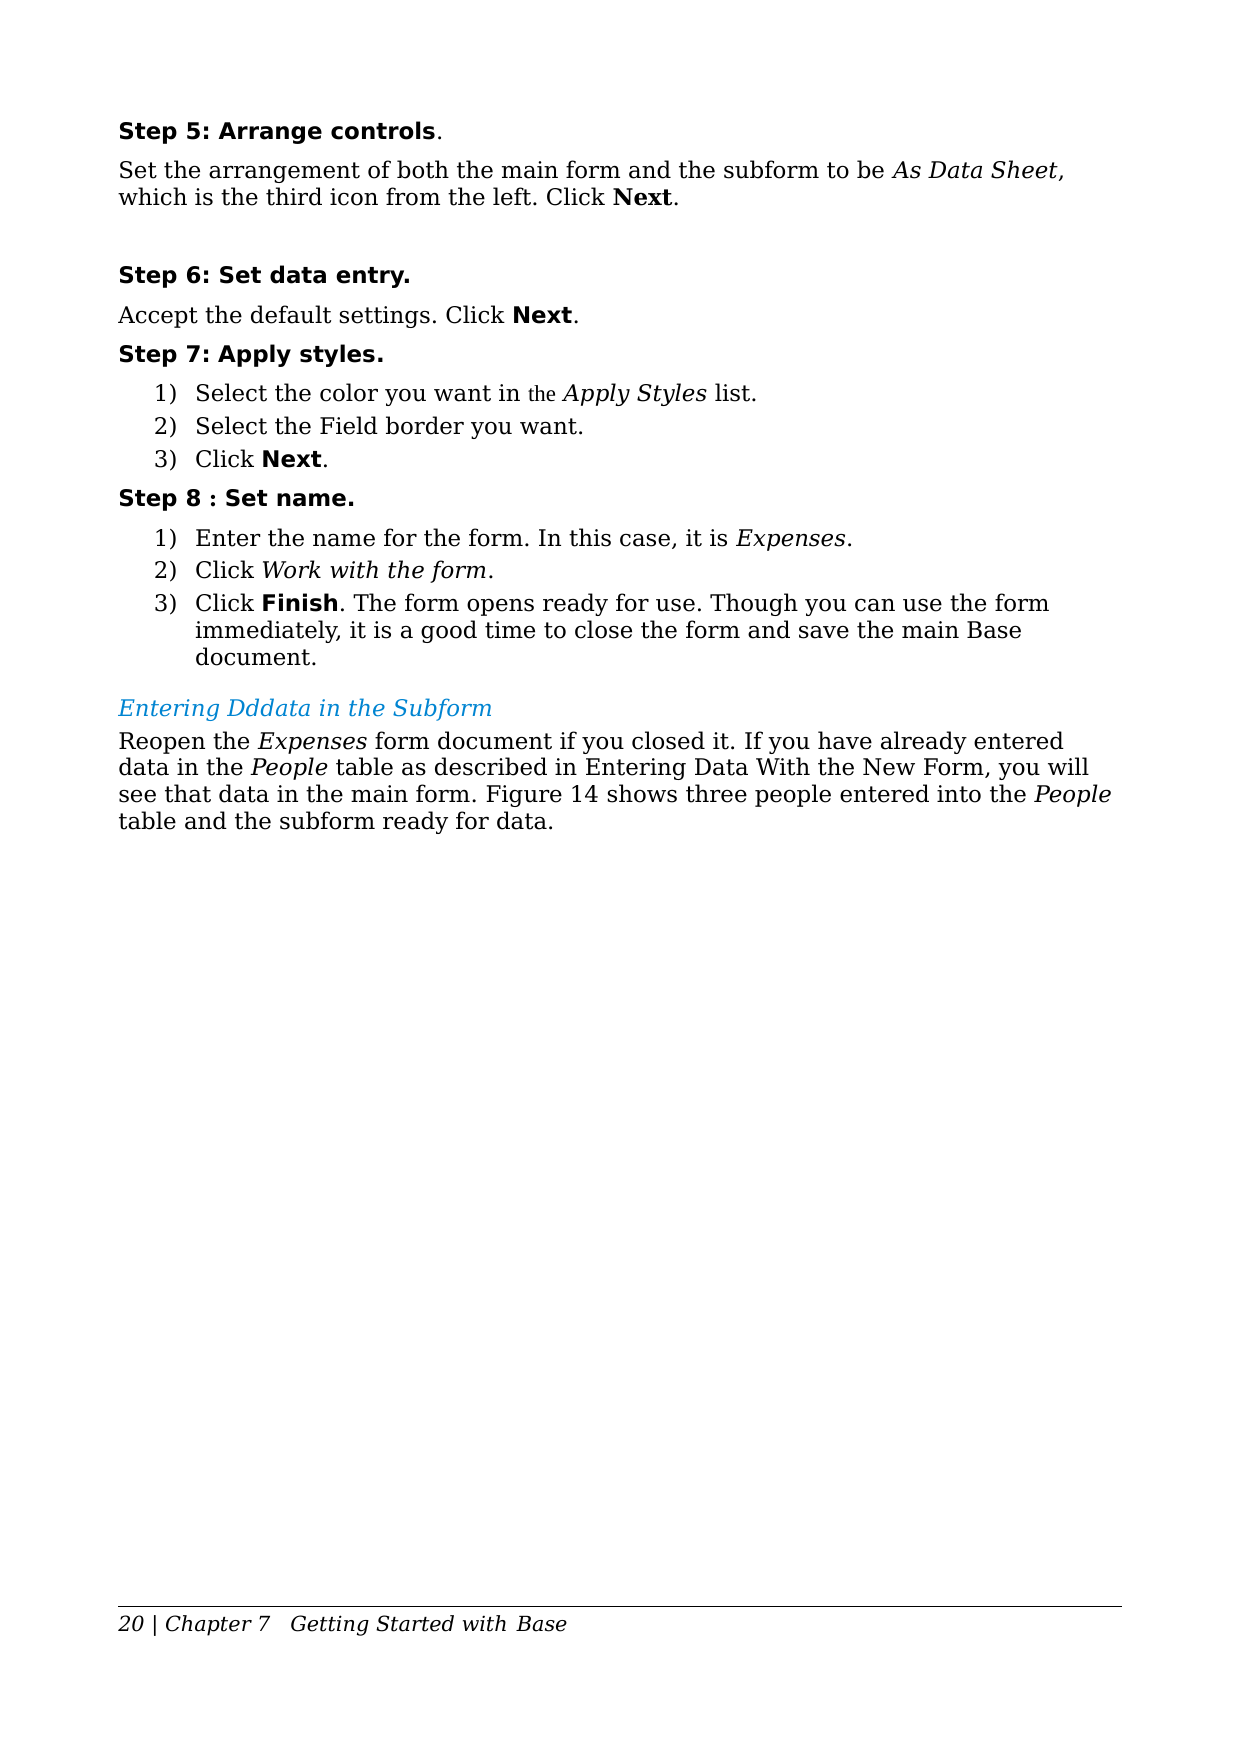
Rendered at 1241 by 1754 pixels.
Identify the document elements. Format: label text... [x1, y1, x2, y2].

subtitle Entering Dddata in the Subform [118, 695, 1122, 721]
text Step 5: Arrange controls. [118, 118, 1122, 145]
text Step 6: Set data entry. [118, 263, 1122, 289]
list Select the color you want in the Apply Styles list. [177, 380, 1122, 407]
list Click Next. [177, 446, 1122, 473]
text Step 8 : Set name. [118, 485, 1122, 512]
list Select the Field border you want. [177, 413, 1122, 440]
text Step 7: Apply styles. [118, 341, 1122, 368]
list Click Work with the form. [177, 558, 1122, 584]
text Reopen the Expenses form document if you closed it. If you have already entered data in the People table as described in Entering Data With the New Form, you will see that data in the main form. Figure 14 shows three people entered into the People table and the subform ready for data. [118, 728, 1122, 834]
text Set the arrangement of both the main form and the subform to be As Data Sheet, which is the third icon from the left. Click Next. [118, 157, 1122, 211]
list Enter the name for the form. In this case, it is Expenses. [177, 525, 1122, 551]
list Click Finish. The form opens ready for use. Though you can use the form immediately, it is a good time to close the form and save the main Base document. [177, 591, 1122, 671]
text Accept the default settings. Click Next. [118, 302, 1122, 328]
